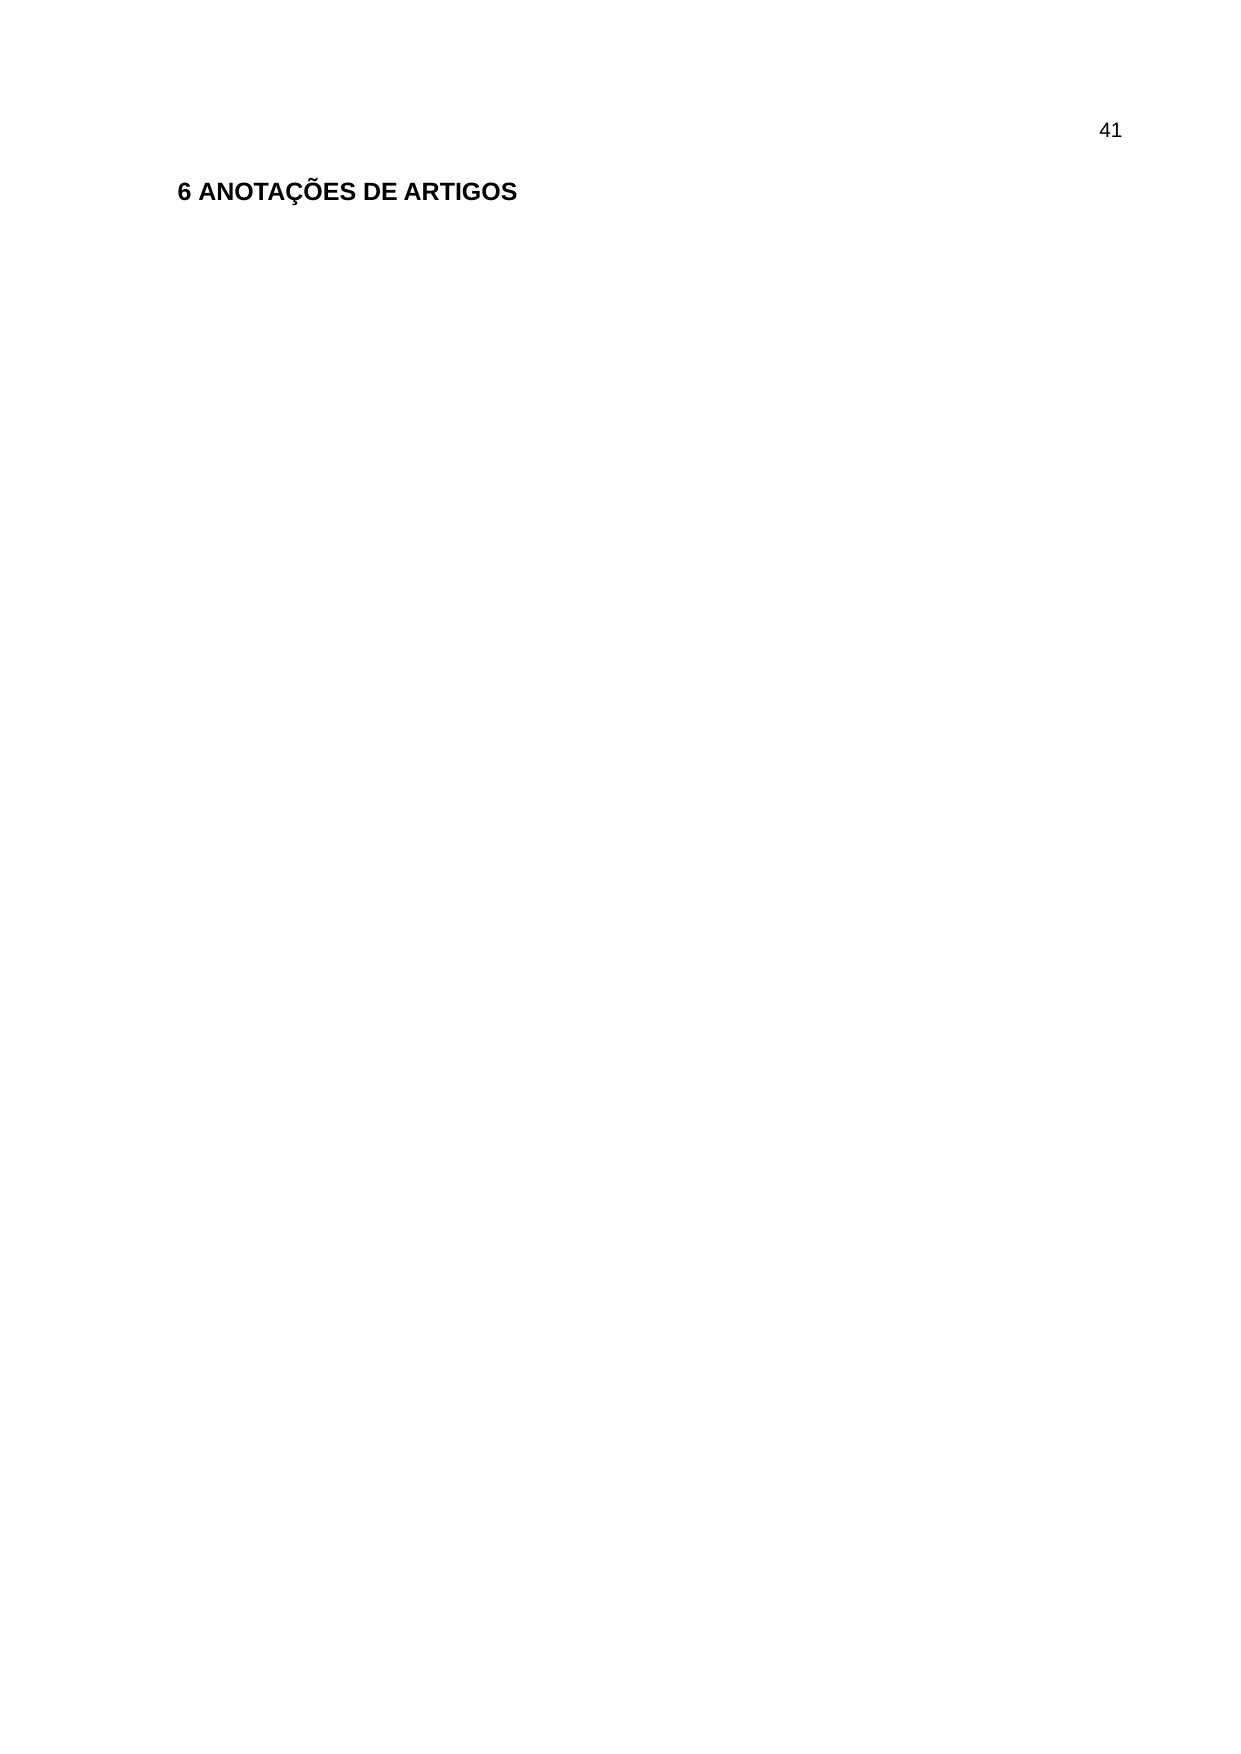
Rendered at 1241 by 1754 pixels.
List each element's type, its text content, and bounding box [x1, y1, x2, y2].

subtitle Anotações de artigos [177, 177, 1122, 206]
